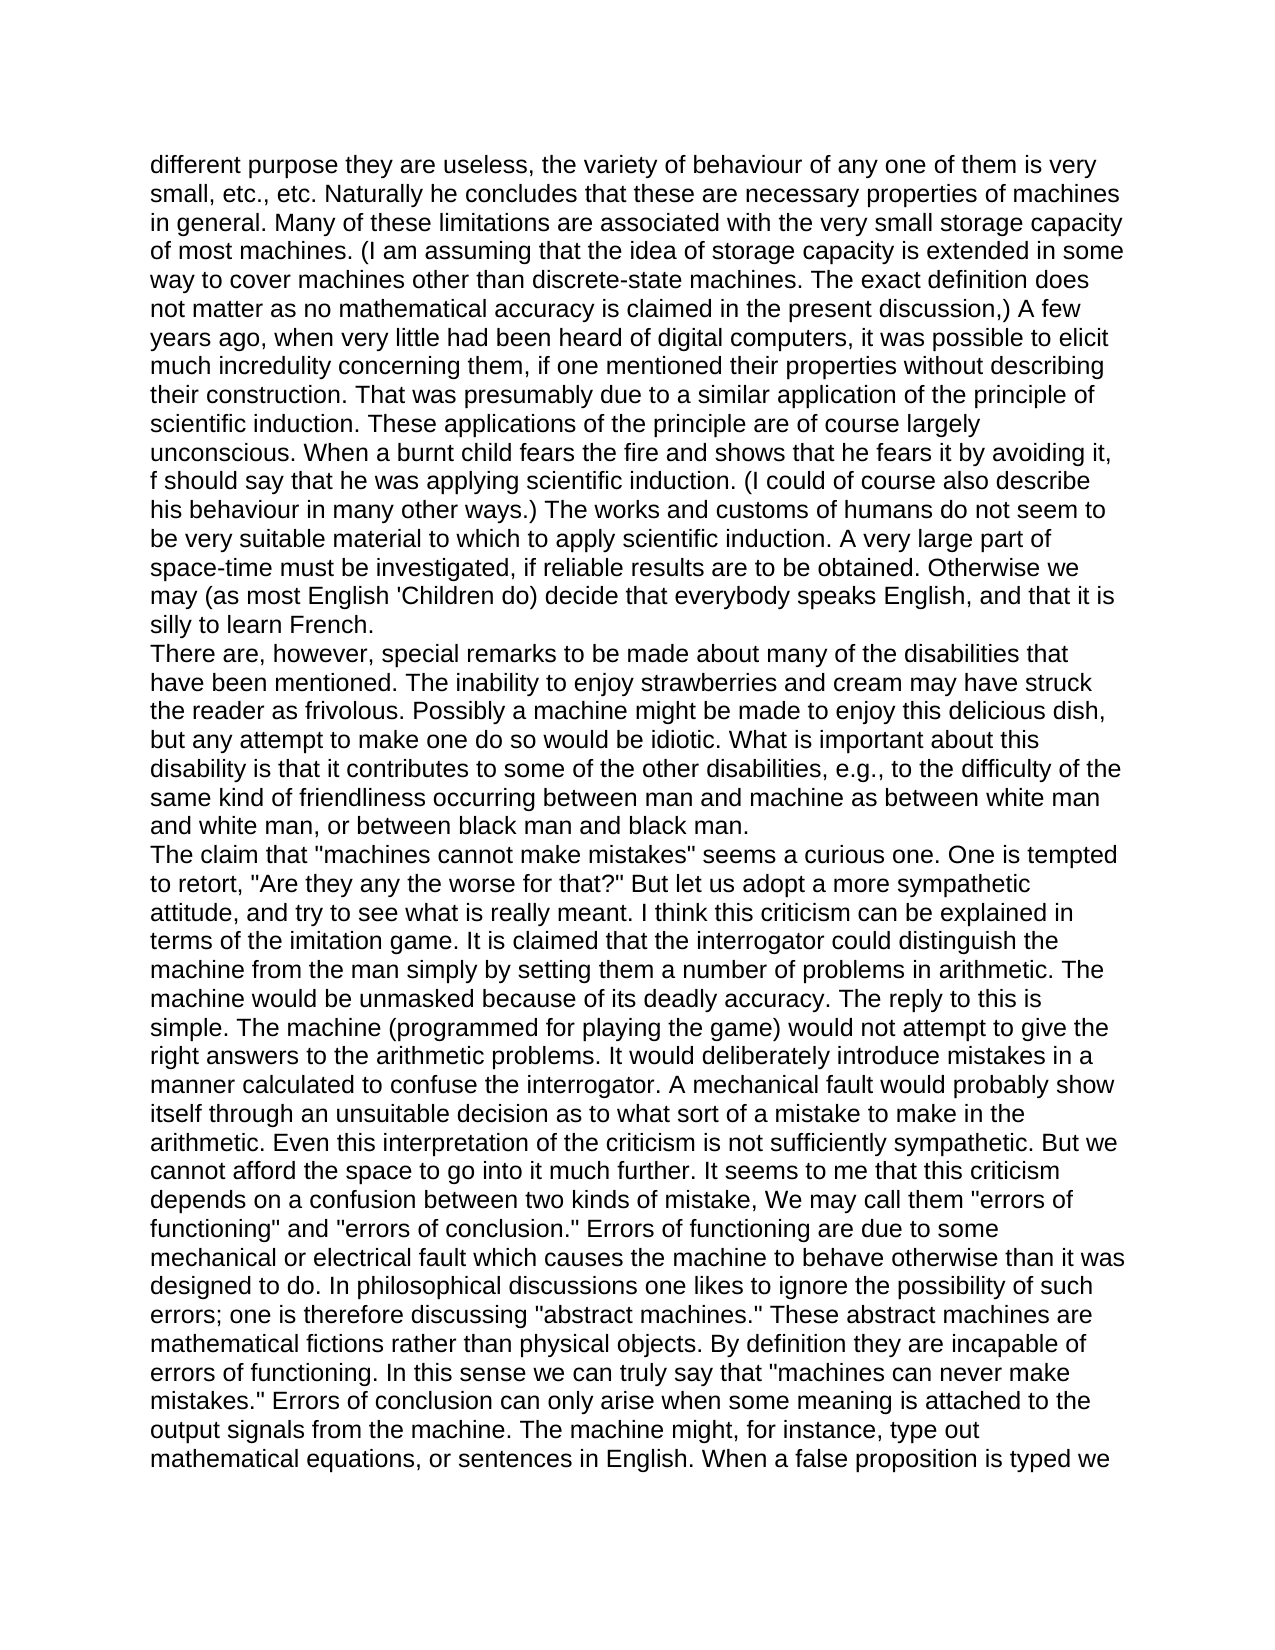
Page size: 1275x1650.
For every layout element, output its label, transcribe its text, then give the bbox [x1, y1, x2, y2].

text The claim that "machines cannot make mistakes" seems a curious one. One is tempted to retort, "Are they any the worse for that?" But let us adopt a more sympathetic attitude, and try to see what is really meant. I think this criticism can be explained in terms of the imitation game. It is claimed that the interrogator could distinguish the machine from the man simply by setting them a number of problems in arithmetic. The machine would be unmasked because of its deadly accuracy. The reply to this is simple. The machine (programmed for playing the game) would not attempt to give the right answers to the arithmetic problems. It would deliberately introduce mistakes in a manner calculated to confuse the interrogator. A mechanical fault would probably show itself through an unsuitable decision as to what sort of a mistake to make in the arithmetic. Even this interpretation of the criticism is not sufficiently sympathetic. But we cannot afford the space to go into it much further. It seems to me that this criticism depends on a confusion between two kinds of mistake, We may call them "errors of functioning" and "errors of conclusion." Errors of functioning are due to some mechanical or electrical fault which causes the machine to behave otherwise than it was designed to do. In philosophical discussions one likes to ignore the possibility of such errors; one is therefore discussing "abstract machines." These abstract machines are mathematical fictions rather than physical objects. By definition they are incapable of errors of functioning. In this sense we can truly say that "machines can never make mistakes." Errors of conclusion can only arise when some meaning is attached to the output signals from the machine. The machine might, for instance, type out mathematical equations, or sentences in English. When a false proposition is typed we [150, 840, 1125, 1472]
text different purpose they are useless, the variety of behaviour of any one of them is very small, etc., etc. Naturally he concludes that these are necessary properties of machines in general. Many of these limitations are associated with the very small storage capacity of most machines. (I am assuming that the idea of storage capacity is extended in some way to cover machines other than discrete-state machines. The exact definition does not matter as no mathematical accuracy is claimed in the present discussion,) A few years ago, when very little had been heard of digital computers, it was possible to elicit much incredulity concerning them, if one mentioned their properties without describing their construction. That was presumably due to a similar application of the principle of scientific induction. These applications of the principle are of course largely unconscious. When a burnt child fears the fire and shows that he fears it by avoiding it, f should say that he was applying scientific induction. (I could of course also describe his behaviour in many other ways.) The works and customs of humans do not seem to be very suitable material to which to apply scientific induction. A very large part of space-time must be investigated, if reliable results are to be obtained. Otherwise we may (as most English 'Children do) decide that everybody speaks English, and that it is silly to learn French. [150, 150, 1125, 639]
text There are, however, special remarks to be made about many of the disabilities that have been mentioned. The inability to enjoy strawberries and cream may have struck the reader as frivolous. Possibly a machine might be made to enjoy this delicious dish, but any attempt to make one do so would be idiotic. What is important about this disability is that it contributes to some of the other disabilities, e.g., to the difficulty of the same kind of friendliness occurring between man and machine as between white man and white man, or between black man and black man. [150, 639, 1125, 840]
